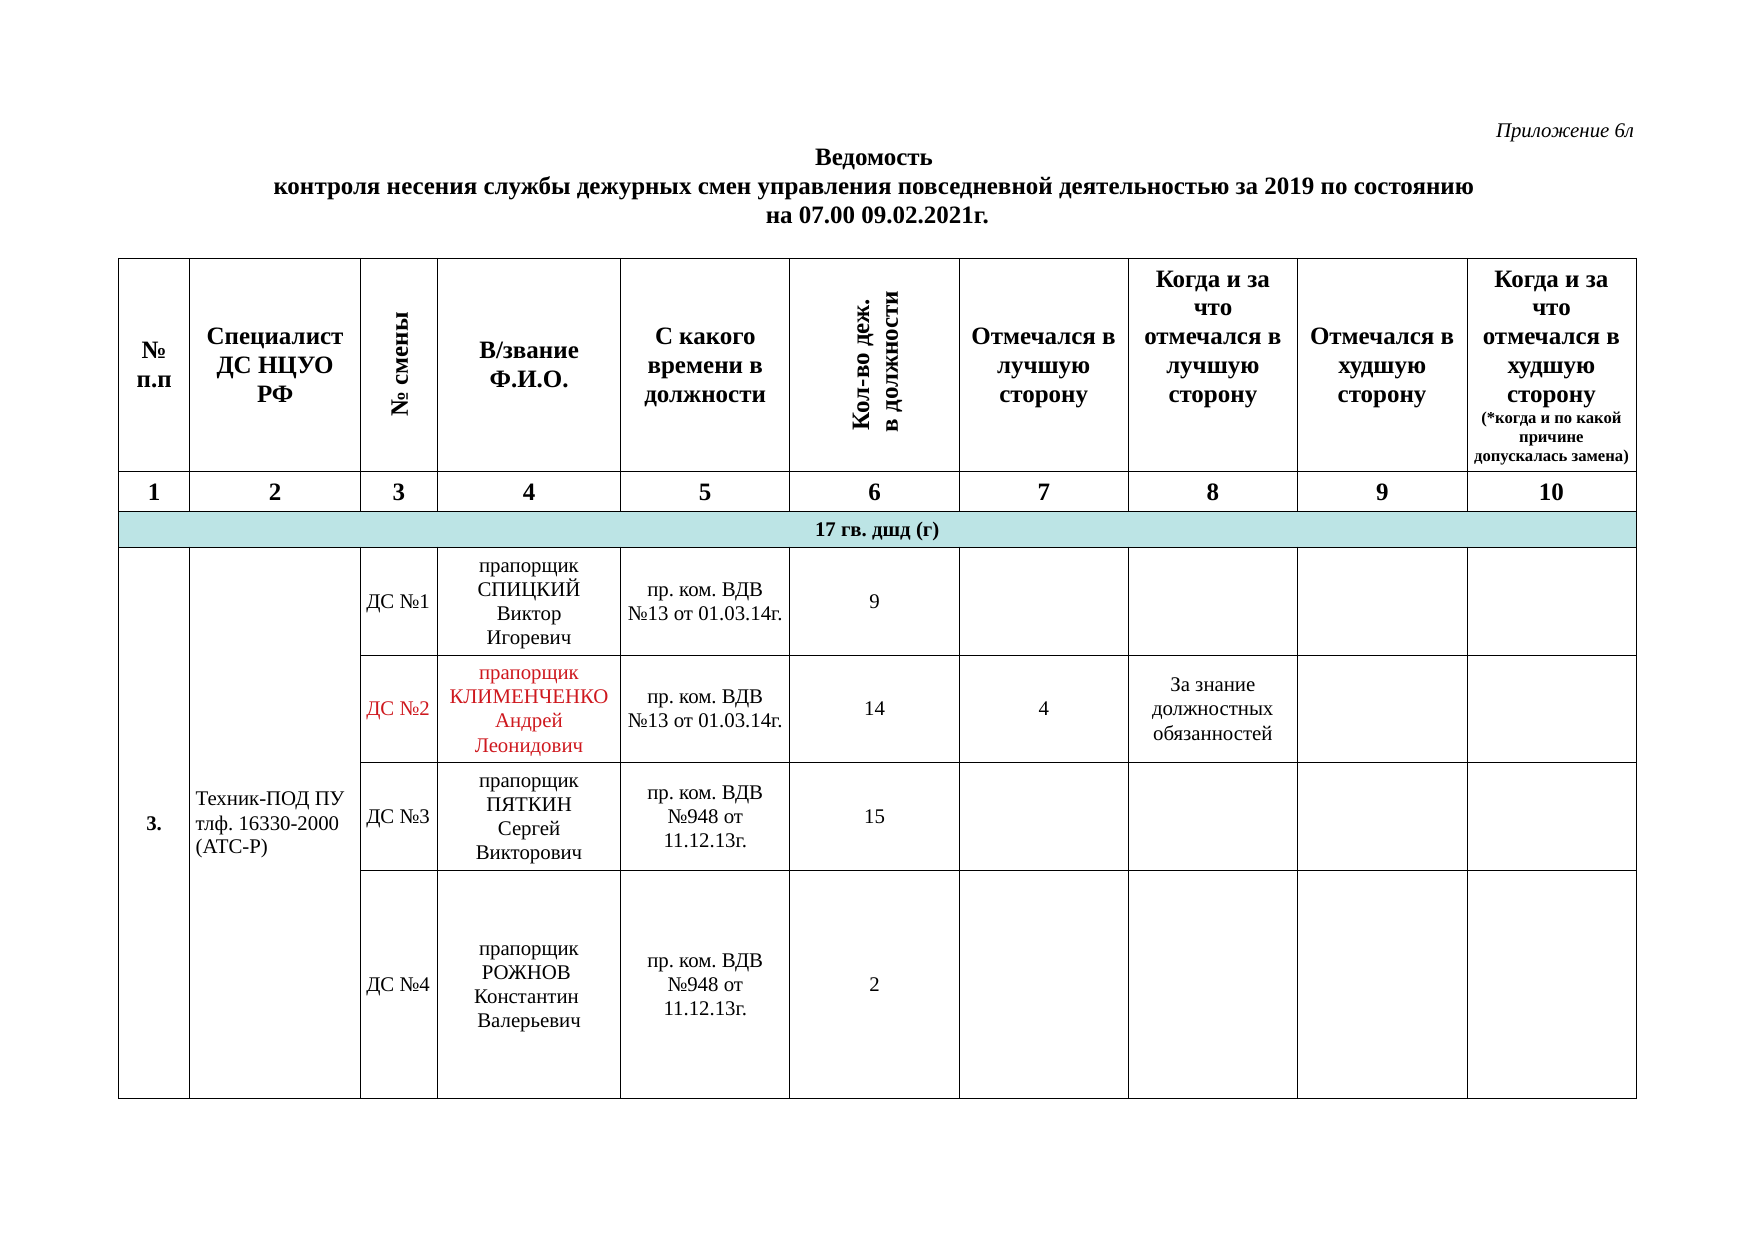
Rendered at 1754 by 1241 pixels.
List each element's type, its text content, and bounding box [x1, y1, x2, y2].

table_cell ДС №4 [361, 871, 437, 1098]
table_cell 15 [790, 763, 959, 870]
table_cell 17 гв. дшд (г) [119, 512, 1636, 547]
table_header Отмечался в лучшую сторону [960, 259, 1128, 471]
table_cell Техник-ПОД ПУ тлф. 16330-2000 (АТС-Р) [190, 548, 360, 1098]
table_header Когда и за что отмечался в лучшую сторону [1129, 259, 1297, 471]
table_cell 2 [790, 871, 959, 1098]
table_cell [1298, 871, 1467, 1098]
table_cell [1129, 871, 1297, 1098]
table_cell [1468, 763, 1636, 870]
table_cell [1129, 548, 1297, 654]
table_cell 1 [119, 472, 189, 511]
table_cell 8 [1129, 472, 1297, 511]
table_cell 6 [790, 472, 959, 511]
table_header С какого времени в должности [621, 259, 789, 471]
table_cell [960, 548, 1128, 654]
table_header № п.п [119, 259, 189, 471]
table_cell 9 [1298, 472, 1467, 511]
table_cell прапорщик РОЖНОВ Константин Валерьевич [438, 871, 620, 1098]
table_header № смены [361, 259, 437, 471]
table_cell 4 [960, 656, 1128, 762]
table_cell пр. ком. ВДВ №13 от 01.03.14г. [621, 548, 789, 654]
table_cell [1468, 656, 1636, 762]
table_cell 5 [621, 472, 789, 511]
table_cell пр. ком. ВДВ №948 от 11.12.13г. [621, 763, 789, 870]
table_cell 10 [1468, 472, 1636, 511]
table_cell [1468, 548, 1636, 654]
table_header Кол-во деж. в должности [790, 259, 959, 471]
table_cell ДС №2 [361, 656, 437, 762]
table_cell ДС №3 [361, 763, 437, 870]
table_cell [960, 763, 1128, 870]
table_cell ДС №1 [361, 548, 437, 654]
table_cell 9 [790, 548, 959, 654]
table_cell пр. ком. ВДВ №13 от 01.03.14г. [621, 656, 789, 762]
table_cell пр. ком. ВДВ №948 от 11.12.13г. [621, 871, 789, 1098]
table_cell 4 [438, 472, 620, 511]
table_cell [1468, 871, 1636, 1098]
table_cell 7 [960, 472, 1128, 511]
table_cell 3. [119, 548, 189, 1098]
table_header В/звание Ф.И.О. [438, 259, 620, 471]
table_header Когда и за что отмечался в худшую сторону (*когда и по какой причине допускалась замена) [1468, 259, 1636, 471]
table_cell прапорщик СПИЦКИЙ Виктор Игоревич [438, 548, 620, 654]
table_cell прапорщик КЛИМЕНЧЕНКО Андрей Леонидович [438, 656, 620, 762]
table_cell [960, 871, 1128, 1098]
table_cell [1129, 763, 1297, 870]
table_header Специалист ДС НЦУО РФ [190, 259, 360, 471]
table_cell 2 [190, 472, 360, 511]
table_cell [1298, 656, 1467, 762]
table_cell 14 [790, 656, 959, 762]
table_cell За знание должностных обязанностей [1129, 656, 1297, 762]
table_cell 3 [361, 472, 437, 511]
table_cell [1298, 763, 1467, 870]
table_cell [1298, 548, 1467, 654]
table_cell прапорщик ПЯТКИН Сергей Викторович [438, 763, 620, 870]
table_header Отмечался в худшую сторону [1298, 259, 1467, 471]
